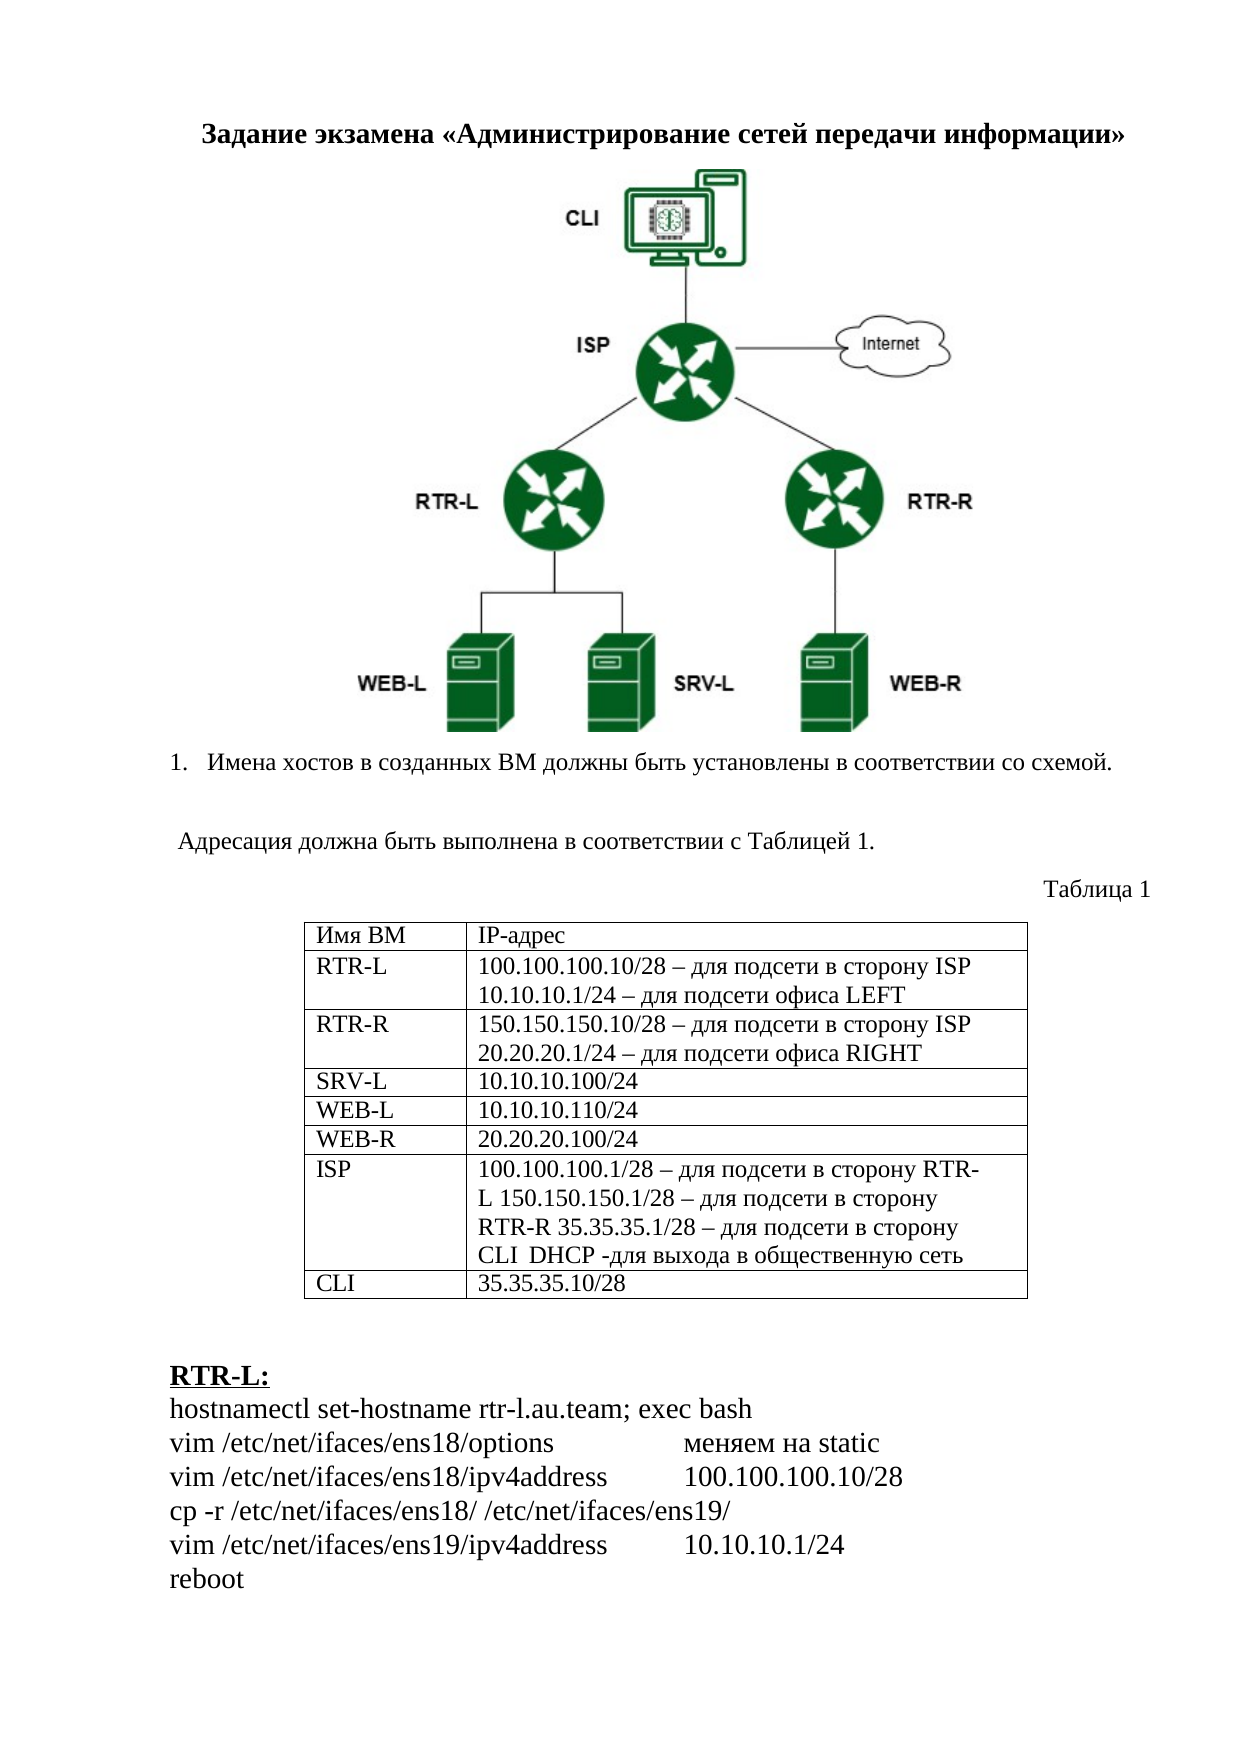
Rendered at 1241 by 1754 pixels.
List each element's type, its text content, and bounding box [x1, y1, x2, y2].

title Задание экзамена «Администрирование сетей передачи информации» [201, 116, 1163, 149]
text cp -r /etc/net/ifaces/ens18/ /etc/net/ifaces/ens19/ [169, 1493, 1163, 1527]
table_cell SRV-L [305, 1069, 466, 1096]
list Имена хостов в созданных ВМ должны быть установлены в соответствии со схемой. [169, 182, 1163, 776]
text vim /etc/net/ifaces/ens19/ipv4address 10.10.10.1/24 [169, 1527, 1163, 1561]
table_cell ISP [305, 1155, 466, 1269]
table_cell RTR-L [305, 951, 466, 1009]
table_cell CLI [305, 1271, 466, 1298]
picture [357, 169, 974, 732]
text reboot [169, 1561, 1163, 1594]
table_cell 100.100.100.1/28 – для подсети в сторону RTR-L 150.150.150.1/28 – для подсети в сторону RTR-R 35.35.35.1/28 – для подсети в сторону CLI DHCP -для выхода в общественную сеть [467, 1155, 1027, 1269]
table_cell RTR-R [305, 1010, 466, 1067]
table_cell 150.150.150.10/28 – для подсети в сторону ISP 20.20.20.1/24 – для подсети офиса RIGHT [467, 1010, 1027, 1067]
table_cell 100.100.100.10/28 – для подсети в сторону ISP 10.10.10.1/24 – для подсети офиса LEFT [467, 951, 1027, 1009]
text hostnamectl set-hostname rtr-l.au.team; exec bash [169, 1392, 1163, 1425]
table_header Имя ВМ [305, 923, 466, 950]
text RTR-L: [169, 1358, 1163, 1391]
text vim /etc/net/ifaces/ens18/options меняем на static [169, 1425, 1163, 1459]
table_cell 10.10.10.100/24 [467, 1069, 1027, 1096]
table_cell 10.10.10.110/24 [467, 1097, 1027, 1125]
text Таблица 1 [158, 874, 1152, 903]
table_cell WEB-R [305, 1126, 466, 1153]
table_cell 35.35.35.10/28 [467, 1271, 1027, 1298]
table_cell WEB-L [305, 1097, 466, 1125]
table_header IP-адрес [467, 923, 1027, 950]
text vim /etc/net/ifaces/ens18/ipv4address 100.100.100.10/28 [169, 1459, 1163, 1493]
table_cell 20.20.20.100/24 [467, 1126, 1027, 1153]
text Адресация должна быть выполнена в соответствии с Таблицей 1. [177, 826, 1163, 855]
